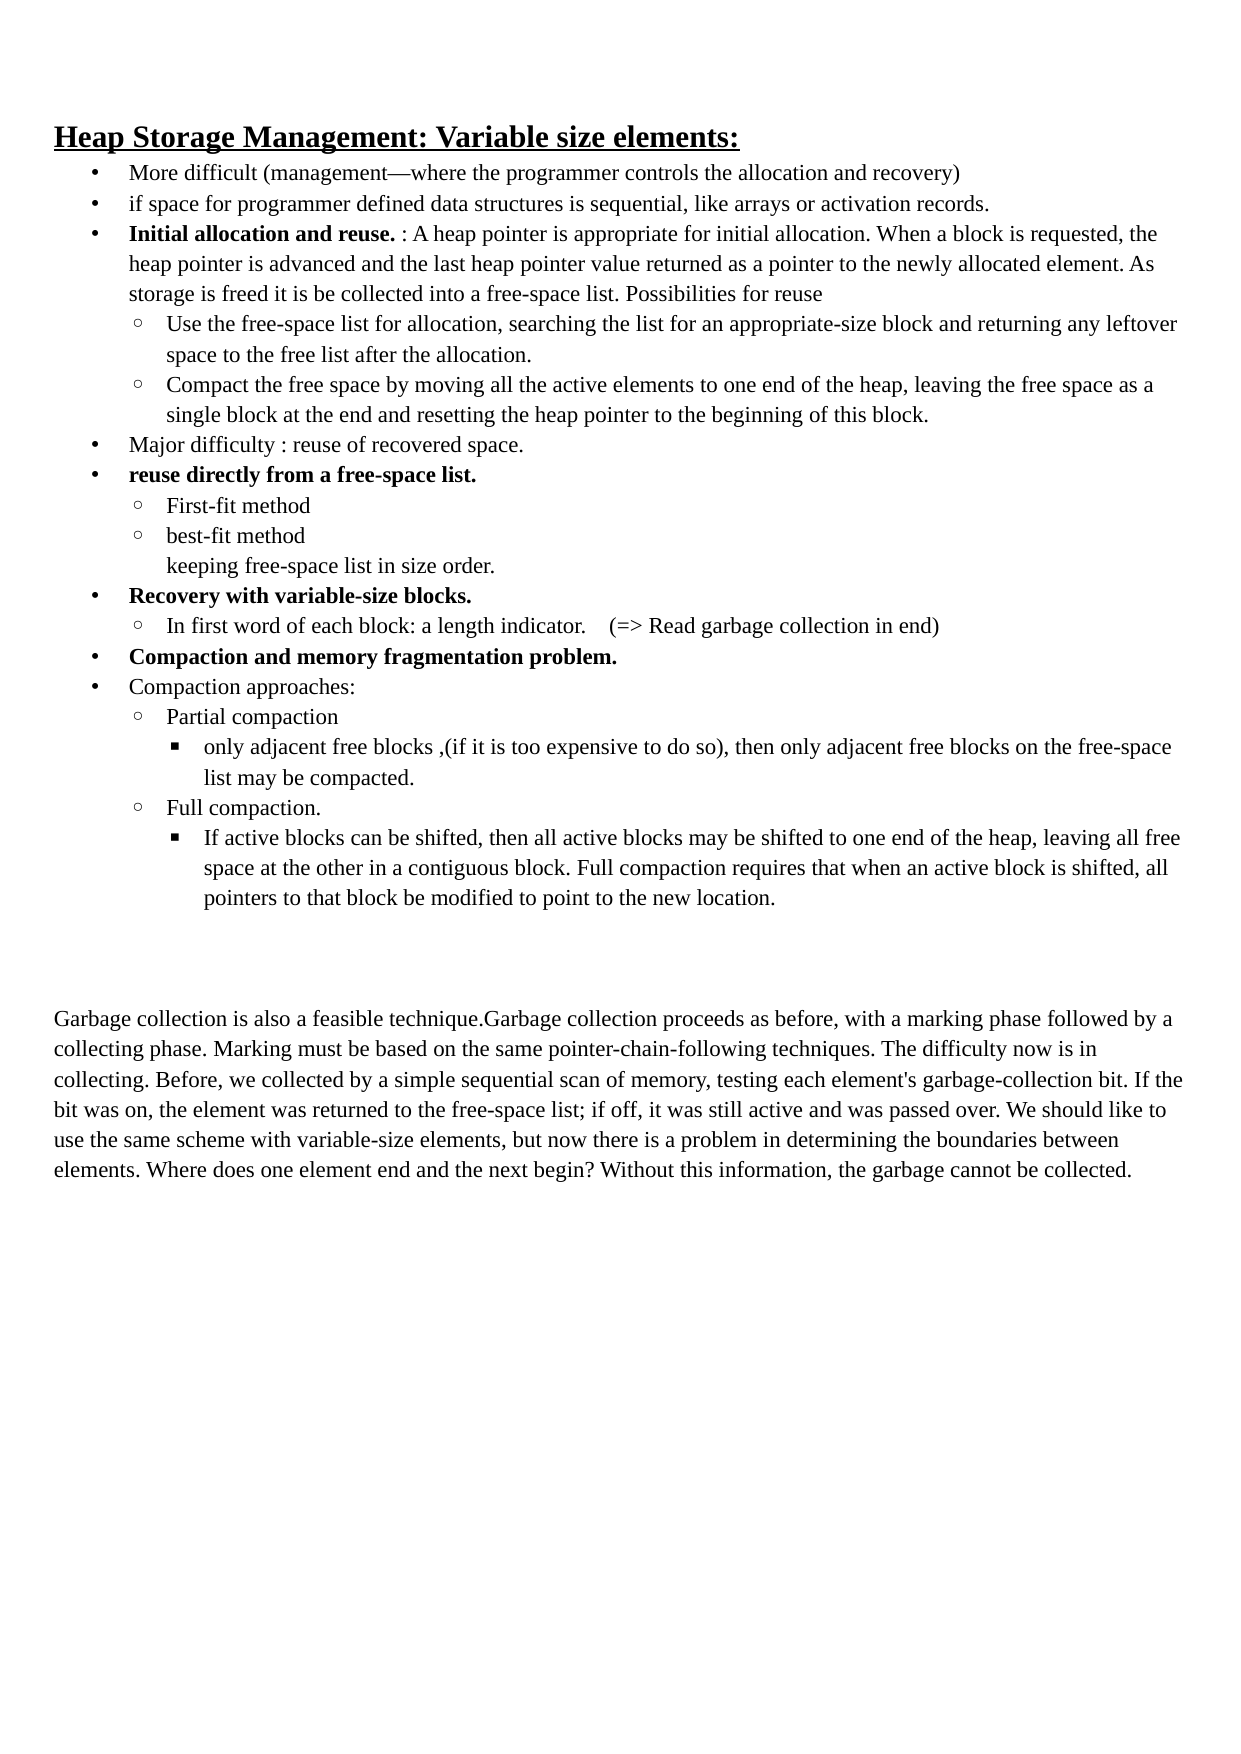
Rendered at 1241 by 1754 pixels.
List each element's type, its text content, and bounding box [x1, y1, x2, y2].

list Recovery with variable-size blocks.  [91, 582, 1199, 609]
list In first word of each block: a length indicator. (=> Read garbage collection in end) [128, 612, 1199, 639]
list Initial allocation and reuse. : A heap pointer is appropriate for initial allocation. When a block is requested, the heap pointer is advanced and the last heap pointer value returned as a pointer to the newly allocated element. As storage is freed it is be collected into a free-space list. Possibilities for reuse [91, 220, 1199, 307]
text Garbage collection is also a feasible technique.Garbage collection proceeds as before, with a marking phase followed by a collecting phase. Marking must be based on the same pointer-chain-following techniques. The difficulty now is in collecting. Before, we collected by a simple sequential scan of memory, testing each element's garbage-collection bit. If the bit was on, the element was returned to the free-space list; if off, it was still active and was passed over. We should like to use the same scheme with variable-size elements, but now there is a problem in determining the boundaries between elements. Where does one element end and the next begin? Without this information, the garbage cannot be collected. [53, 1005, 1199, 1183]
list Use the free-space list for allocation, searching the list for an appropriate-size block and returning any leftover space to the free list after the allocation. [128, 310, 1199, 367]
list best-fit method [128, 522, 1199, 548]
list Partial compaction  [128, 703, 1199, 729]
text Heap Storage Management: Variable size elements: [53, 118, 1199, 154]
list if space for programmer defined data structures is sequential, like arrays or activation records.   [91, 189, 1199, 216]
list First-fit method  [128, 492, 1199, 518]
list reuse directly from a free-space list.  [91, 461, 1199, 488]
list If active blocks can be shifted, then all active blocks may be shifted to one end of the heap, leaving all free space at the other in a contiguous block. Full compaction requires that when an active block is shifted, all pointers to that block be modified to point to the new location. [166, 824, 1199, 911]
list Full compaction. [128, 794, 1199, 820]
list Major difficulty : reuse of recovered space. [91, 431, 1199, 458]
list Compact the free space by moving all the active elements to one end of the heap, leaving the free space as a single block at the end and resetting the heap pointer to the beginning of this block. [128, 371, 1199, 427]
list More difficult (management—where the programmer controls the allocation and recovery) [91, 159, 1199, 186]
list keeping free-space list in size order.  [128, 552, 1199, 578]
list Compaction approaches:  [91, 673, 1199, 699]
list only adjacent free blocks ,(if it is too expensive to do so), then only adjacent free blocks on the free-space list may be compacted. [166, 733, 1199, 790]
list Compaction and memory fragmentation problem. [91, 643, 1199, 669]
